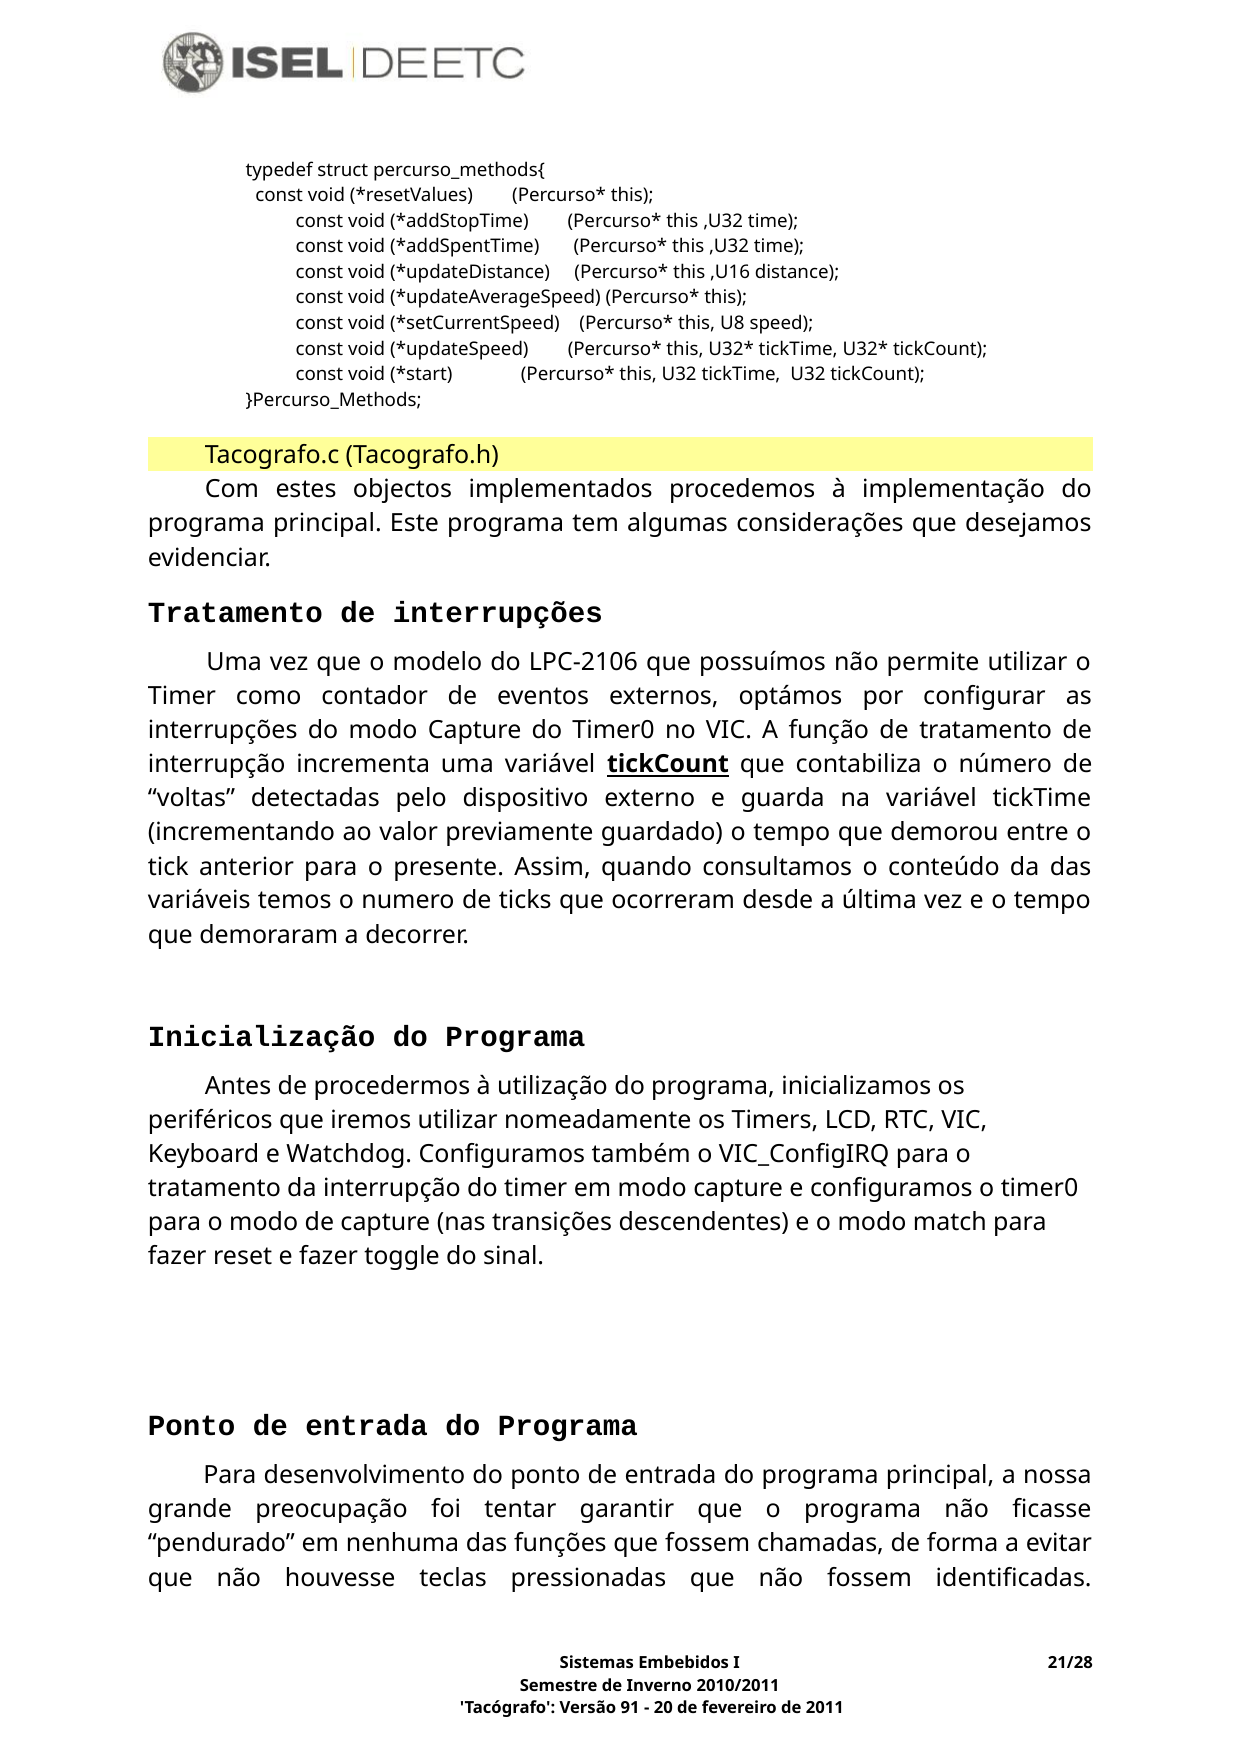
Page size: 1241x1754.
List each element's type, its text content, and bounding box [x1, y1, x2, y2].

text const void (*addSpentTime) (Percurso* this ,U32 time); [148, 233, 1093, 258]
text Com estes objectos implementados procedemos à implementação do programa principal. Este programa tem algumas considerações que desejamos evidenciar. [148, 471, 1093, 573]
subtitle Inicialização do Programa [148, 1022, 1093, 1055]
text Uma vez que o modelo do LPC-2106 que possuímos não permite utilizar o Timer como contador de eventos externos, optámos por configurar as interrupções do modo Capture do Timer0 no VIC. A função de tratamento de interrupção incrementa uma variável tickCount que contabiliza o número de “voltas” detectadas pelo dispositivo externo e guarda na variável tickTime (incrementando ao valor previamente guardado) o tempo que demorou entre o tick anterior para o presente. Assim, quando consultamos o conteúdo da das variáveis temos o numero de ticks que ocorreram desde a última vez e o tempo que demoraram a decorrer. [148, 644, 1093, 950]
text const void (*updateSpeed) (Percurso* this, U32* tickTime, U32* tickCount); [148, 335, 1093, 360]
text const void (*start) (Percurso* this, U32 tickTime, U32 tickCount); [148, 360, 1093, 386]
text Para desenvolvimento do ponto de entrada do programa principal, a nossa grande preocupação foi tentar garantir que o programa não ficasse “pendurado” em nenhuma das funções que fossem chamadas, de forma a evitar que não houvesse teclas pressionadas que não fossem identificadas. [148, 1457, 1093, 1593]
text const void (*updateAverageSpeed) (Percurso* this); [148, 284, 1093, 309]
text const void (*setCurrentSpeed) (Percurso* this, U8 speed); [148, 309, 1093, 335]
subtitle Tratamento de interrupções [148, 598, 1093, 631]
text typedef struct percurso_methods{ [148, 156, 1093, 182]
text Tacografo.c (Tacografo.h) [148, 437, 1093, 471]
text Antes de procedermos à utilização do programa, inicializamos os periféricos que iremos utilizar nomeadamente os Timers, LCD, RTC, VIC, Keyboard e Watchdog. Configuramos também o VIC_ConfigIRQ para o tratamento da interrupção do timer em modo capture e configuramos o timer0 para o modo de capture (nas transições descendentes) e o modo match para fazer reset e fazer toggle do sinal. [148, 1067, 1093, 1272]
text const void (*updateDistance) (Percurso* this ,U16 distance); [148, 258, 1093, 284]
subtitle Ponto de entrada do Programa [148, 1411, 1093, 1444]
picture [153, 17, 555, 118]
text const void (*resetValues) (Percurso* this); [148, 182, 1093, 207]
text const void (*addStopTime) (Percurso* this ,U32 time); [148, 207, 1093, 233]
text }Percurso_Methods; [148, 386, 1093, 411]
